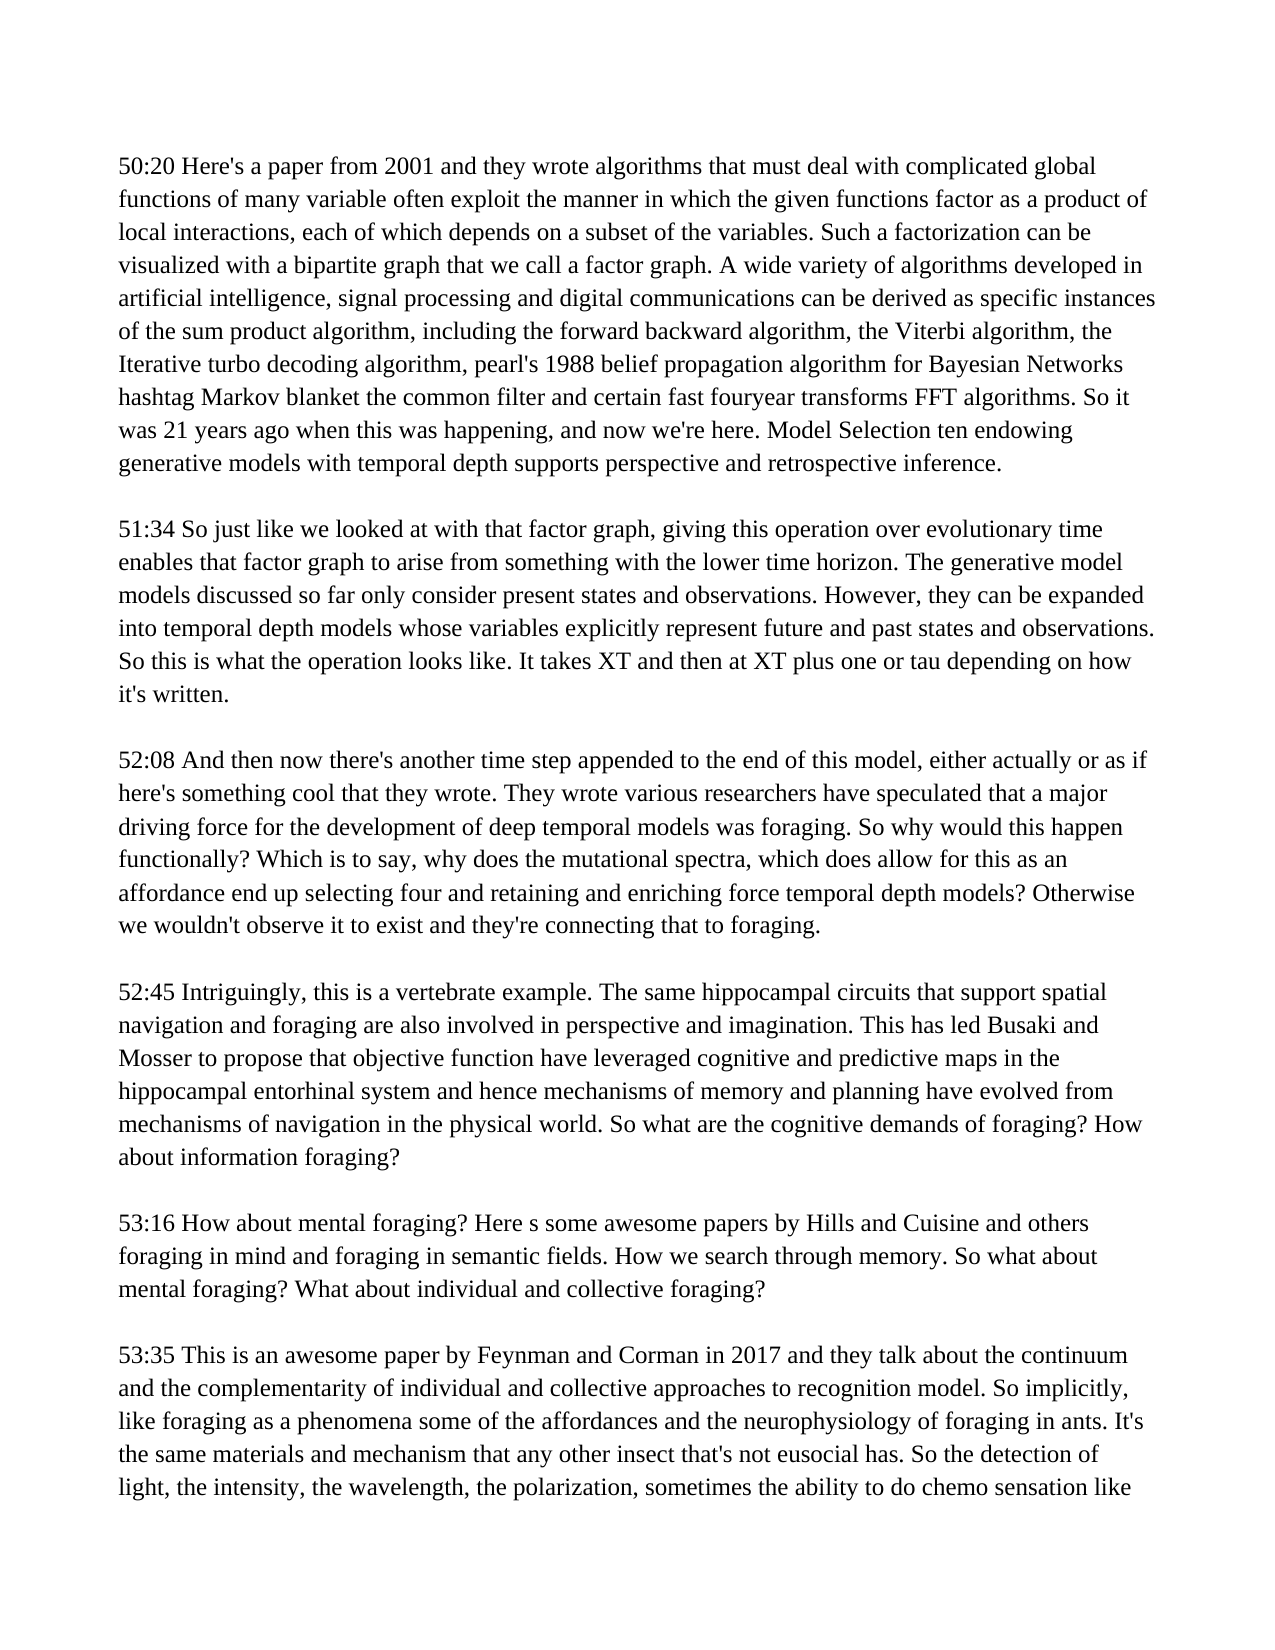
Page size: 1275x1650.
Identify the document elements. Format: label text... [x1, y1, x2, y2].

text 50:20 Here's a paper from 2001 and they wrote algorithms that must deal with complicated global functions of many variable often exploit the manner in which the given functions factor as a product of local interactions, each of which depends on a subset of the variables. Such a factorization can be visualized with a bipartite graph that we call a factor graph. A wide variety of algorithms developed in artificial intelligence, signal processing and digital communications can be derived as specific instances of the sum product algorithm, including the forward backward algorithm, the Viterbi algorithm, the Iterative turbo decoding algorithm, pearl's 1988 belief propagation algorithm for Bayesian Networks hashtag Markov blanket the common filter and certain fast fouryear transforms FFT algorithms. So it was 21 years ago when this was happening, and now we're here. Model Selection ten endowing generative models with temporal depth supports perspective and retrospective inference. 51:34 So just like we looked at with that factor graph, giving this operation over evolutionary time enables that factor graph to arise from something with the lower time horizon. The generative model models discussed so far only consider present states and observations. However, they can be expanded into temporal depth models whose variables explicitly represent future and past states and observations. So this is what the operation looks like. It takes XT and then at XT plus one or tau depending on how it's written. 52:08 And then now there's another time step appended to the end of this model, either actually or as if here's something cool that they wrote. They wrote various researchers have speculated that a major driving force for the development of deep temporal models was foraging. So why would this happen functionally? Which is to say, why does the mutational spectra, which does allow for this as an affordance end up selecting four and retaining and enriching force temporal depth models? Otherwise we wouldn't observe it to exist and they're connecting that to foraging. 52:45 Intriguingly, this is a vertebrate example. The same hippocampal circuits that support spatial navigation and foraging are also involved in perspective and imagination. This has led Busaki and Mosser to propose that objective function have leveraged cognitive and predictive maps in the hippocampal entorhinal system and hence mechanisms of memory and planning have evolved from mechanisms of navigation in the physical world. So what are the cognitive demands of foraging? How about information foraging? 53:16 How about mental foraging? Here s some awesome papers by Hills and Cuisine and others foraging in mind and foraging in semantic fields. How we search through memory. So what about mental foraging? What about individual and collective foraging? 53:35 This is an awesome paper by Feynman and Corman in 2017 and they talk about the continuum and the complementarity of individual and collective approaches to recognition model. So implicitly, like foraging as a phenomena some of the affordances and the neurophysiology of foraging in ants. It's the same materials and mechanism that any other insect that's not eusocial has. So the detection of light, the intensity, the wavelength, the polarization, sometimes the ability to do chemo sensation like [118, 118, 1157, 1501]
